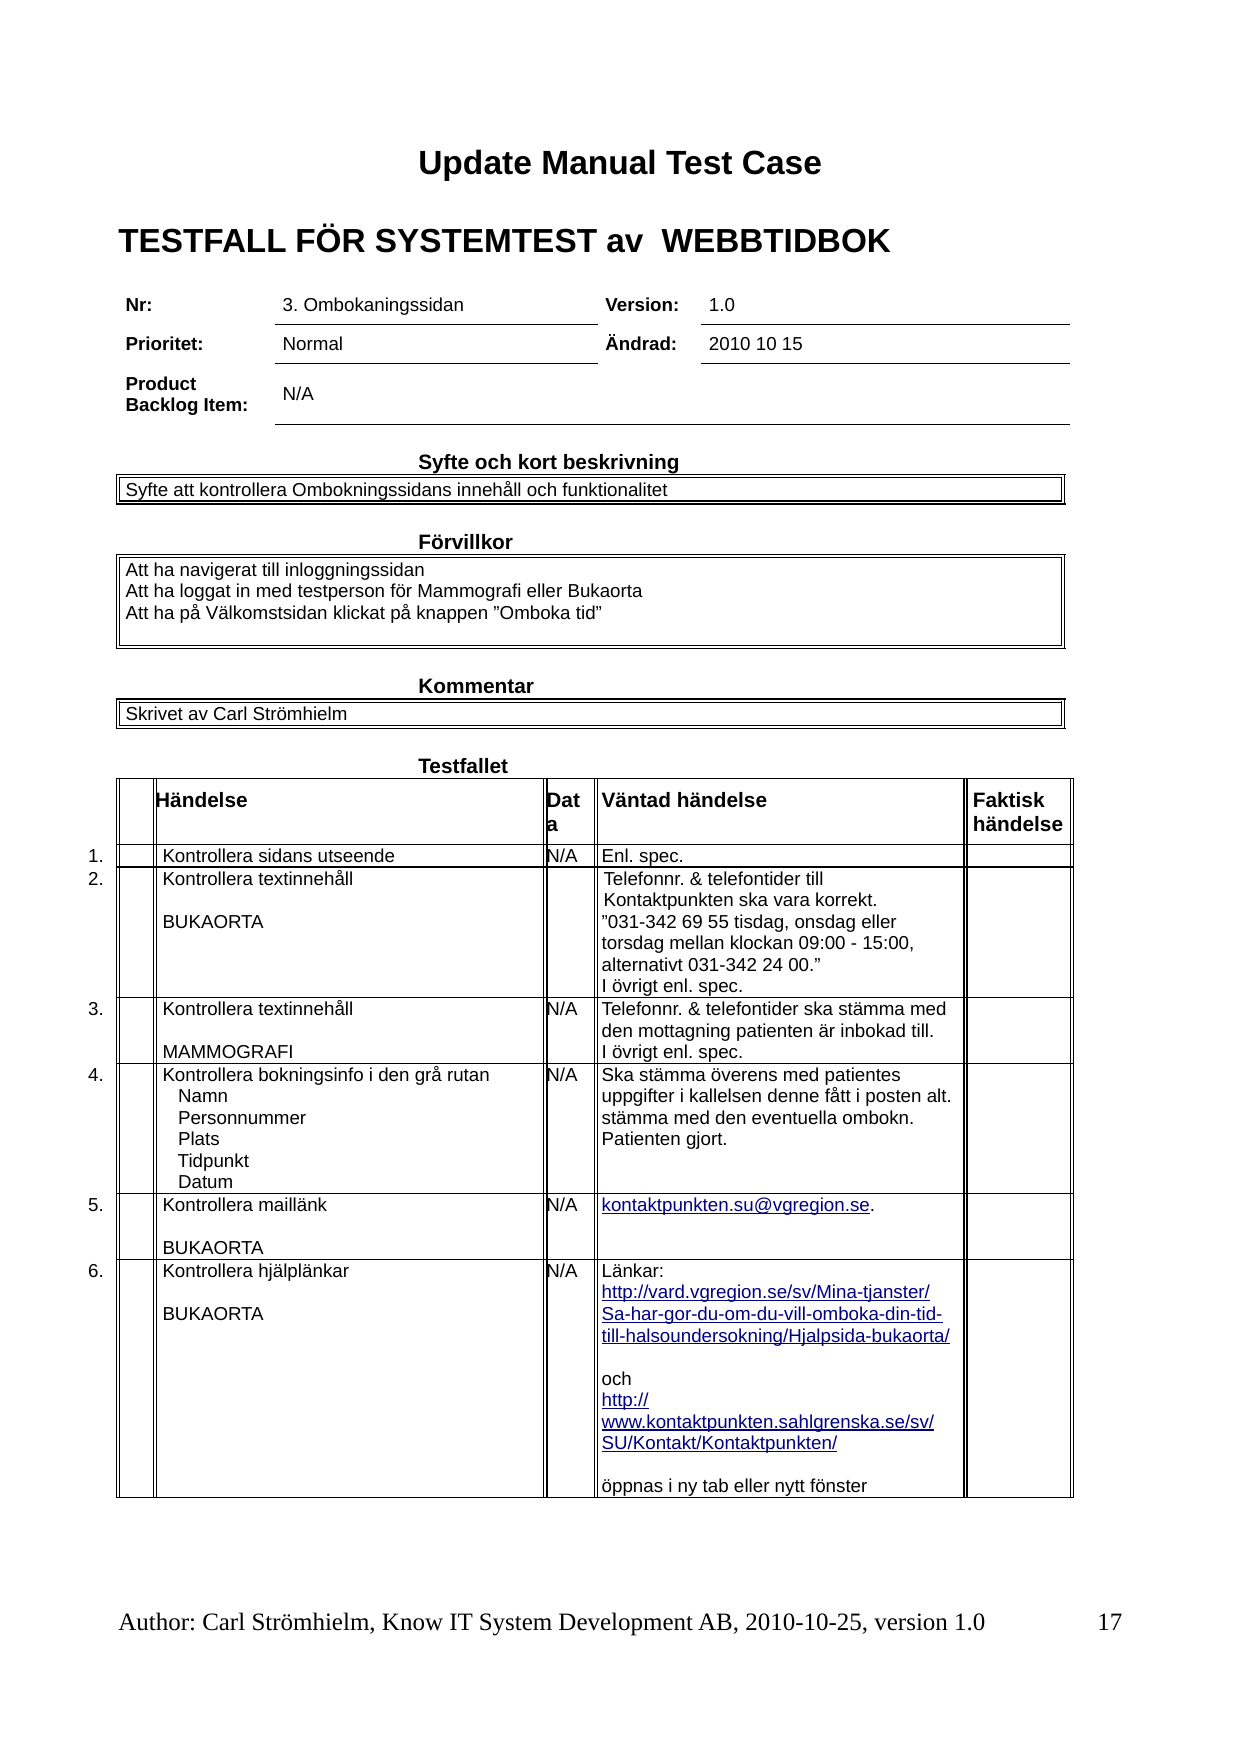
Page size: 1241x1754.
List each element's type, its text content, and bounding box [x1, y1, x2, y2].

table_cell Prioritet: [118, 324, 275, 363]
table_cell [120, 1260, 153, 1497]
table_cell Enl. spec. [598, 845, 963, 866]
table_cell [120, 868, 153, 997]
table_cell Telefonnr. & telefontider ska stämma med den mottagning patienten är inbokad till. I övrigt enl. spec. [598, 998, 963, 1062]
table_cell Kontrollera sidans utseende [157, 845, 543, 866]
table_cell [120, 998, 153, 1062]
table_cell kontaktpunkten.su@vgregion.se. [598, 1194, 963, 1259]
subtitle Syfte och kort beskrivning [418, 450, 1122, 474]
table_header Väntad händelse [598, 779, 963, 844]
table_cell Kontrollera maillänk BUKAORTA [157, 1194, 543, 1259]
table_header Syfte att kontrollera Ombokningssidans innehåll och funktionalitet [120, 478, 1061, 500]
table_cell Kontrollera bokningsinfo i den grå rutan Namn Personnummer Plats Tidpunkt Datum [157, 1064, 543, 1193]
table_cell [968, 868, 1070, 997]
table_cell Ändrad: [598, 324, 701, 363]
table_header Händelse [157, 779, 543, 844]
table_header Nr: [118, 285, 275, 324]
table_header Data [548, 779, 594, 844]
table_header Faktisk händelse [968, 779, 1070, 844]
table_cell N/A [275, 363, 1070, 424]
table_header Skrivet av Carl Strömhielm [120, 703, 1061, 724]
table_cell Kontrollera hjälplänkar BUKAORTA [157, 1260, 543, 1497]
table_cell Kontrollera textinnehåll MAMMOGRAFI [157, 998, 543, 1062]
subtitle Testfallet [418, 754, 1122, 778]
table_cell [968, 1260, 1070, 1497]
table_header 1.0 [701, 285, 1070, 324]
table_cell [968, 998, 1070, 1062]
table_cell [120, 1064, 153, 1193]
text TESTFALL FÖR SYSTEMTEST av WEBBTIDBOK [118, 221, 1122, 259]
table_cell N/A [548, 998, 594, 1062]
table_header 3. Ombokaningssidan [275, 285, 598, 324]
table_cell [120, 1194, 153, 1259]
table_cell [968, 1194, 1070, 1259]
subtitle Update Manual Test Case [418, 143, 1122, 182]
subtitle Förvillkor [418, 530, 1122, 554]
table_cell [968, 1064, 1070, 1193]
table_cell Länkar: http://vard.vgregion.se/sv/Mina-tjanster/Sa-har-gor-du-om-du-vill-omboka-din-tid-till-halsoundersokning/Hjalpsida-bukaorta/ och http://www.kontaktpunkten.sahlgrenska.se/sv/SU/Kontakt/Kontaktpunkten/ öppnas i ny tab eller nytt fönster [598, 1260, 963, 1497]
table_header Att ha navigerat till inloggningssidan Att ha loggat in med testperson för Mammografi eller Bukaorta Att ha på Välkomstsidan klickat på knappen ”Omboka tid” [120, 558, 1061, 644]
table_cell N/A [548, 1260, 594, 1497]
table_cell Ska stämma överens med patientes uppgifter i kallelsen denne fått i posten alt. stämma med den eventuella ombokn. Patienten gjort. [598, 1064, 963, 1193]
table_cell Product Backlog Item: [118, 363, 275, 424]
table_cell [120, 845, 153, 866]
table_cell N/A [548, 845, 594, 866]
table_cell N/A [548, 1064, 594, 1193]
table_header [120, 779, 153, 844]
subtitle Kommentar [418, 674, 1122, 698]
table_cell N/A [548, 1194, 594, 1259]
table_cell Normal [275, 325, 598, 363]
table_cell [968, 845, 1070, 866]
table_cell Kontrollera textinnehåll BUKAORTA [157, 868, 543, 997]
table_cell [548, 868, 594, 997]
table_header Version: [598, 285, 701, 324]
table_cell Telefonnr. & telefontider till Kontaktpunkten ska vara korrekt. ”031-342 69 55 tisdag, onsdag eller torsdag mellan klockan 09:00 - 15:00, alternativt 031-342 24 00.” I övrigt enl. spec. [598, 868, 963, 997]
table_cell 2010 10 15 [701, 325, 1070, 363]
